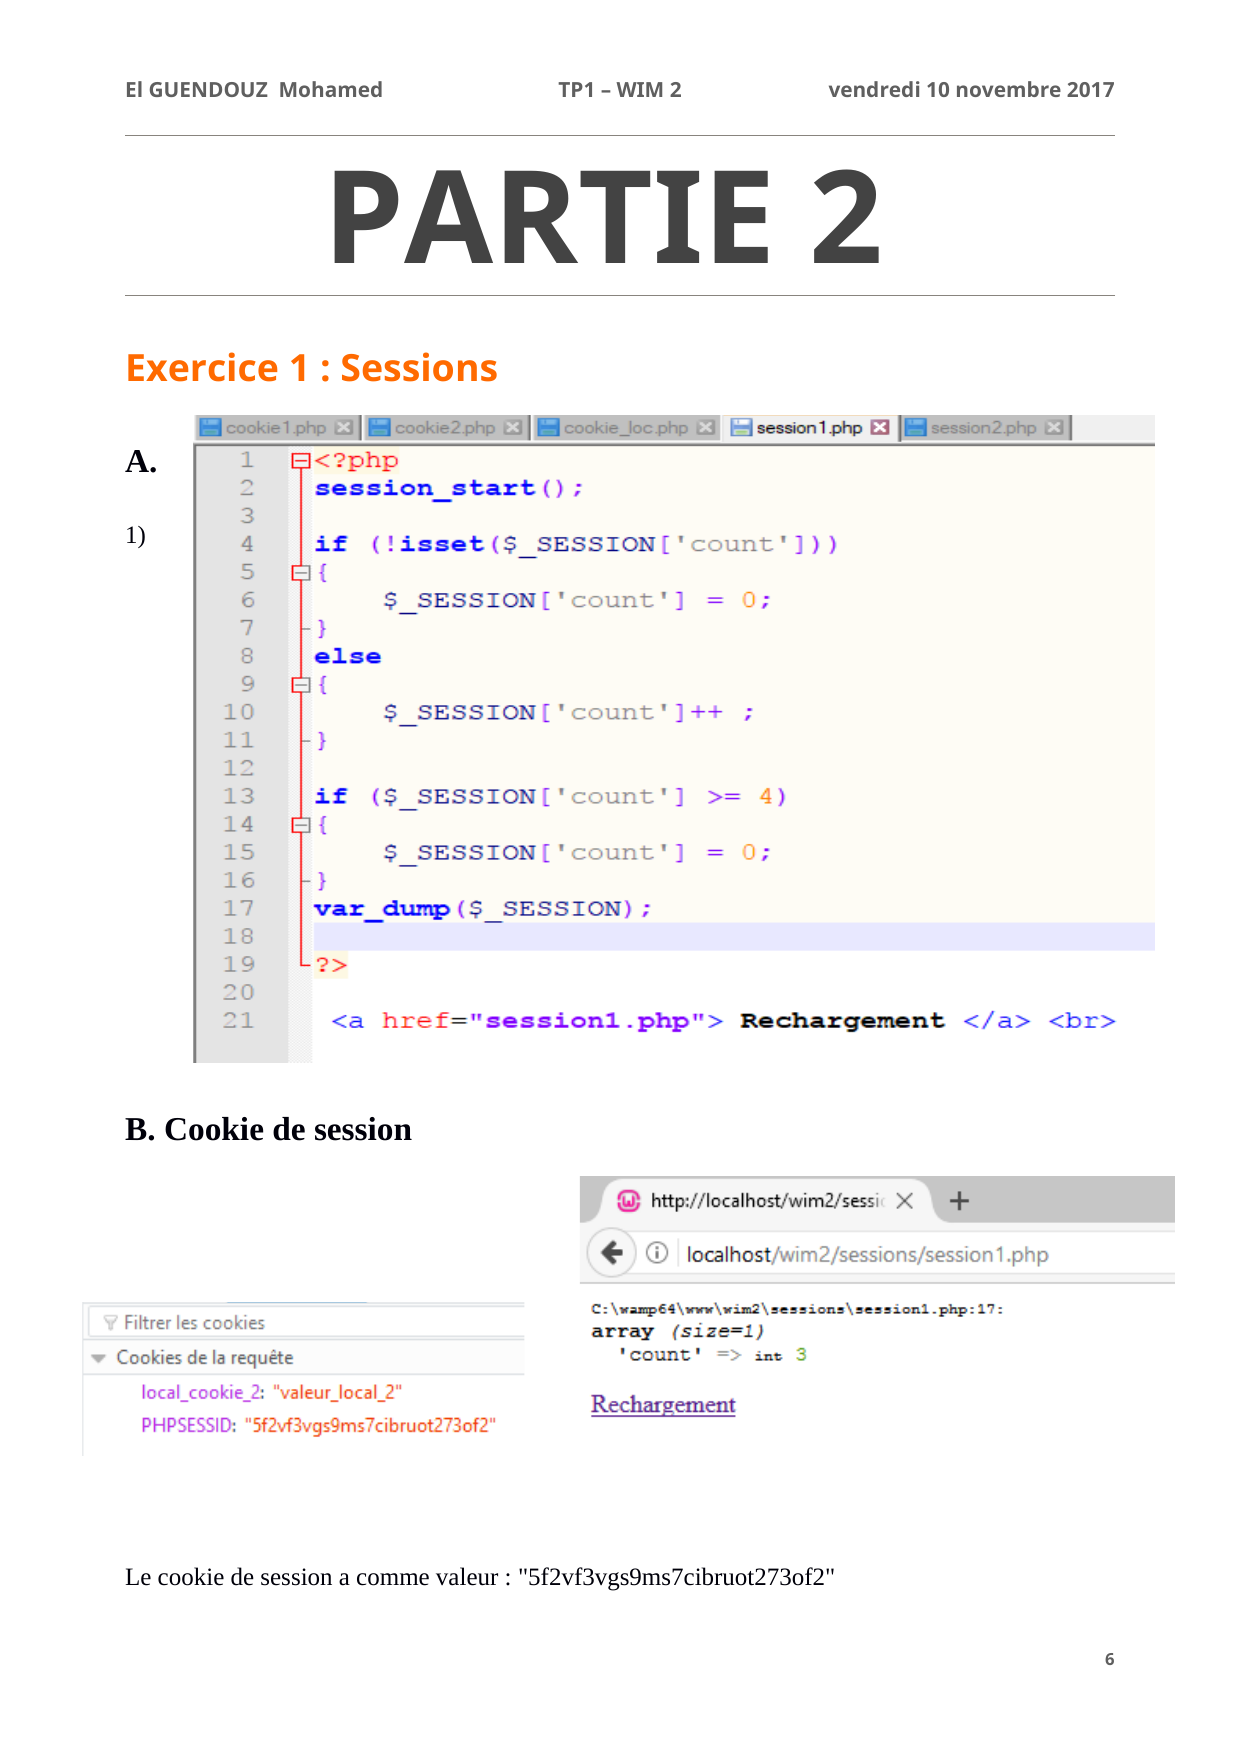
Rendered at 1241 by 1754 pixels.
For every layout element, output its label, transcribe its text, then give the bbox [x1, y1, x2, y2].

text A. 1) [125, 442, 193, 549]
text Le cookie de session a comme valeur : "5f2vf3vgs9ms7cibruot273of2" [125, 1562, 1115, 1591]
title Partie 2 [125, 136, 1115, 295]
picture [579, 1176, 1175, 1461]
text B. Cookie de session [125, 1109, 1115, 1147]
picture [82, 1302, 525, 1456]
picture [193, 415, 1155, 1063]
subtitle Exercice 1 : Sessions [125, 342, 1115, 393]
